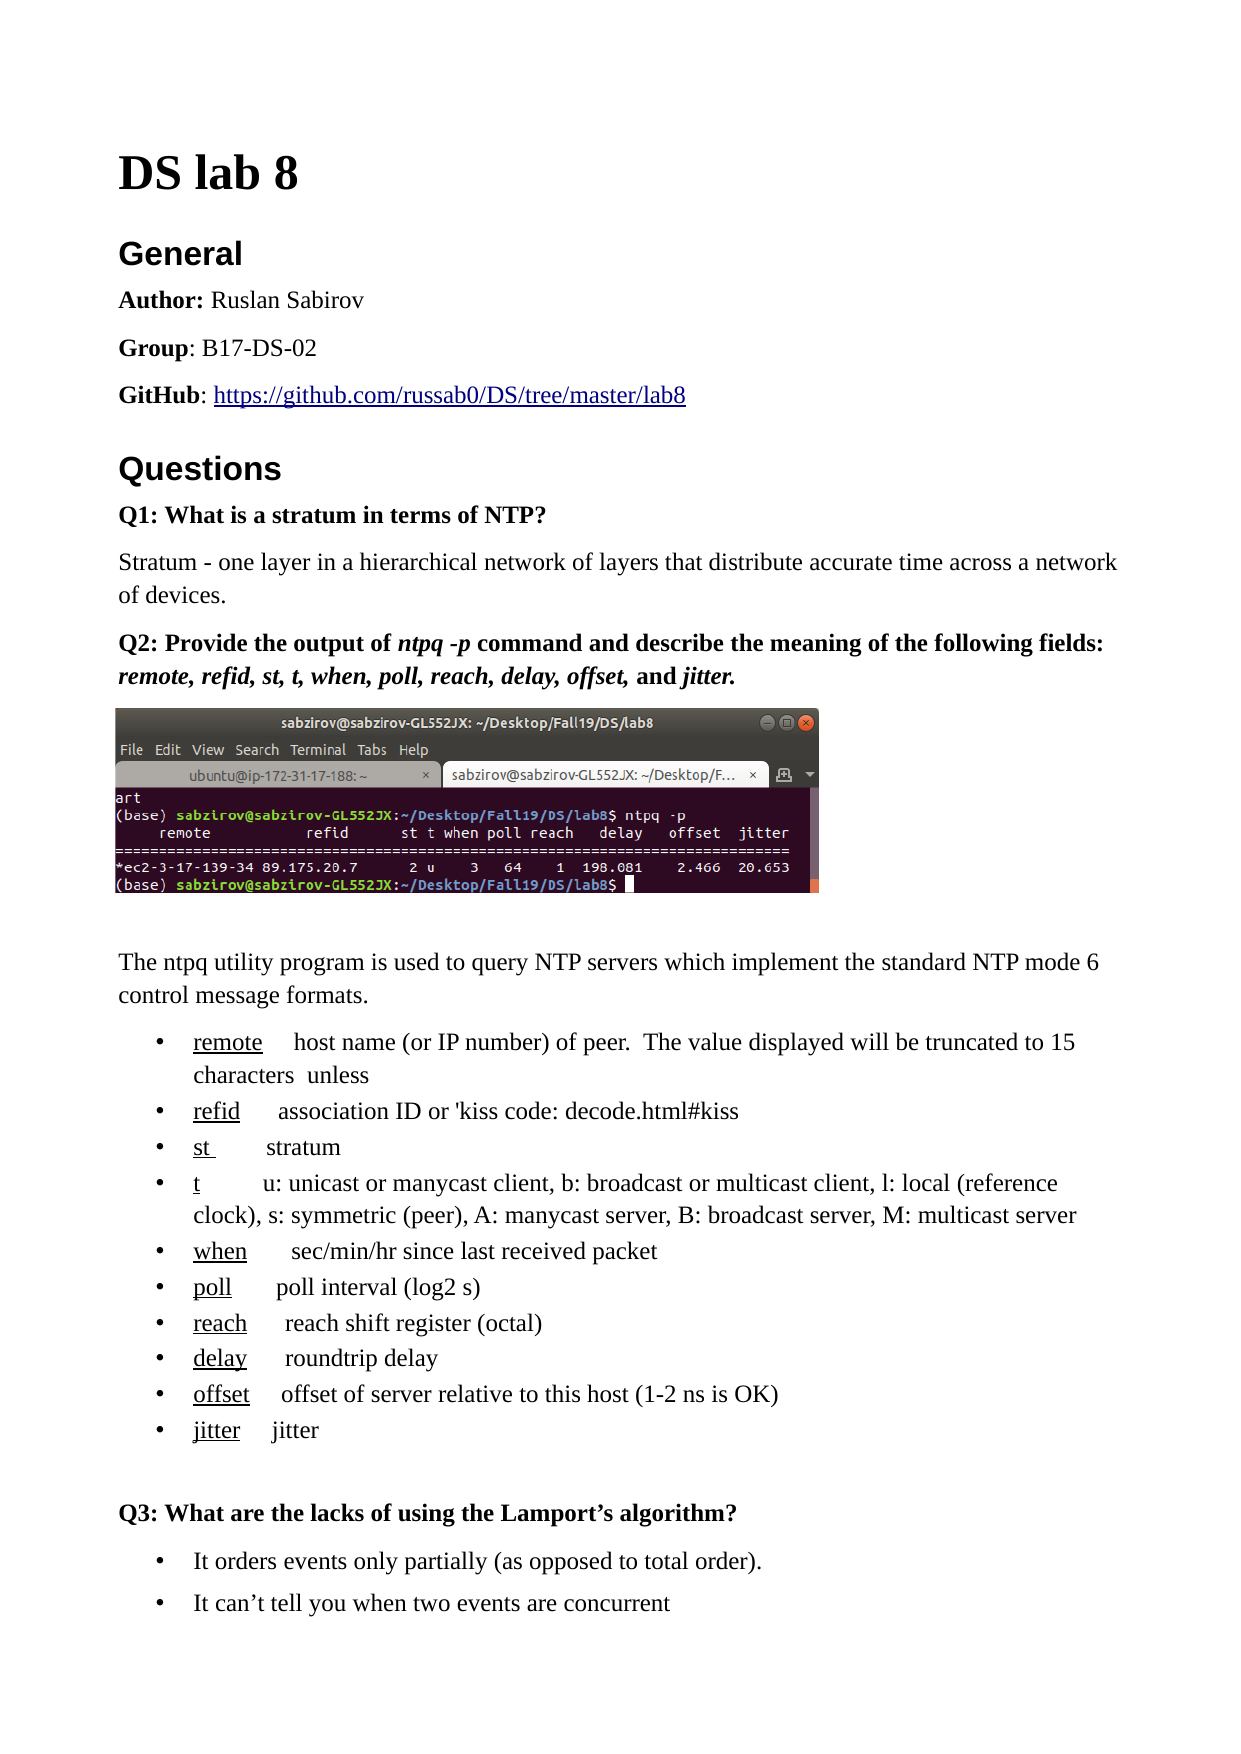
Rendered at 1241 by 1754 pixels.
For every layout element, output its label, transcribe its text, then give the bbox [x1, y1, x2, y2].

list jitter jitter [156, 1415, 1122, 1444]
text Author: Ruslan Sabirov [118, 285, 1122, 314]
list It can’t tell you when two events are concurrent [156, 1588, 1122, 1616]
list when sec/min/hr since last received packet [156, 1236, 1122, 1265]
list remote host name (or IP number) of peer. The value displayed will be truncated to 15 characters unless [156, 1027, 1122, 1089]
subtitle General [118, 234, 1122, 273]
subtitle DS lab 8 [118, 143, 1122, 201]
list delay roundtrip delay [156, 1343, 1122, 1372]
text Group: B17-DS-02 [118, 333, 1122, 361]
list It orders events only partially (as opposed to total order). [156, 1546, 1122, 1575]
subtitle Questions [118, 449, 1122, 487]
text The ntpq utility program is used to query NTP servers which implement the standard NTP mode 6 control message formats. [118, 947, 1122, 1008]
text Q1: What is a stratum in terms of NTP? [118, 500, 1122, 529]
text Q3: What are the lacks of using the Lamport’s algorithm? [118, 1498, 1122, 1527]
text GitHub: https://github.com/russab0/DS/tree/master/lab8 [118, 380, 1122, 409]
list reach reach shift register (octal) [156, 1308, 1122, 1337]
list refid association ID or 'kiss code: decode.html#kiss [156, 1096, 1122, 1125]
list t u: unicast or manycast client, b: broadcast or multicast client, l: local (reference clock), s: symmetric (peer), A: manycast server, B: broadcast server, M: multicast server [156, 1168, 1122, 1229]
text Q2: Provide the output of ntpq -p command and describe the meaning of the following fields: remote, refid, st, t, when, poll, reach, delay, offset, and jitter. [118, 628, 1122, 690]
picture [115, 708, 819, 893]
list st stratum [156, 1132, 1122, 1161]
text Stratum - one layer in a hierarchical network of layers that distribute accurate time across a network of devices. [118, 547, 1122, 609]
list offset offset of server relative to this host (1-2 ns is OK) [156, 1379, 1122, 1408]
list poll poll interval (log2 s) [156, 1272, 1122, 1301]
